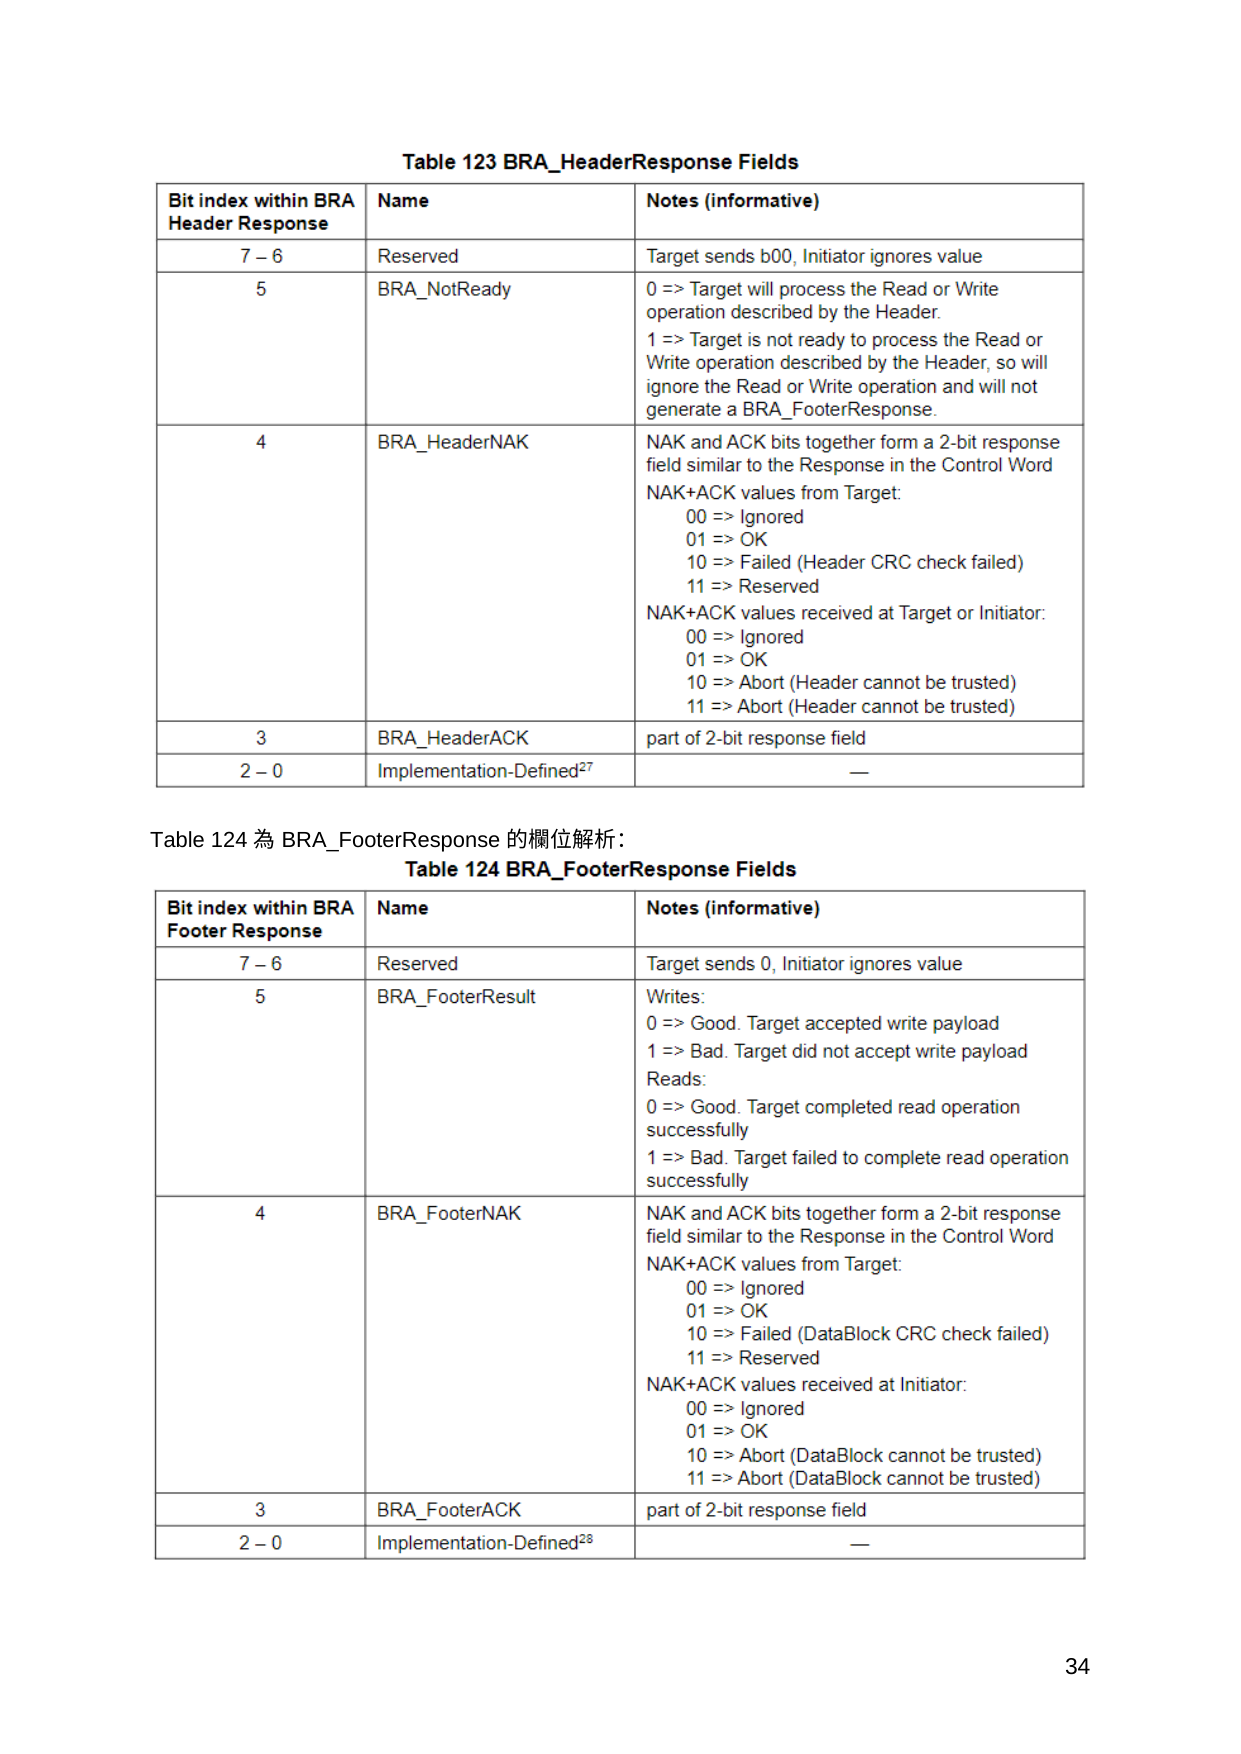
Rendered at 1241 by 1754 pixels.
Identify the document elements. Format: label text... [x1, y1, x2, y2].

picture [150, 150, 1091, 794]
text Table 124 為 BRA_FooterResponse 的欄位解析： [150, 827, 1090, 852]
picture [150, 855, 1091, 1566]
